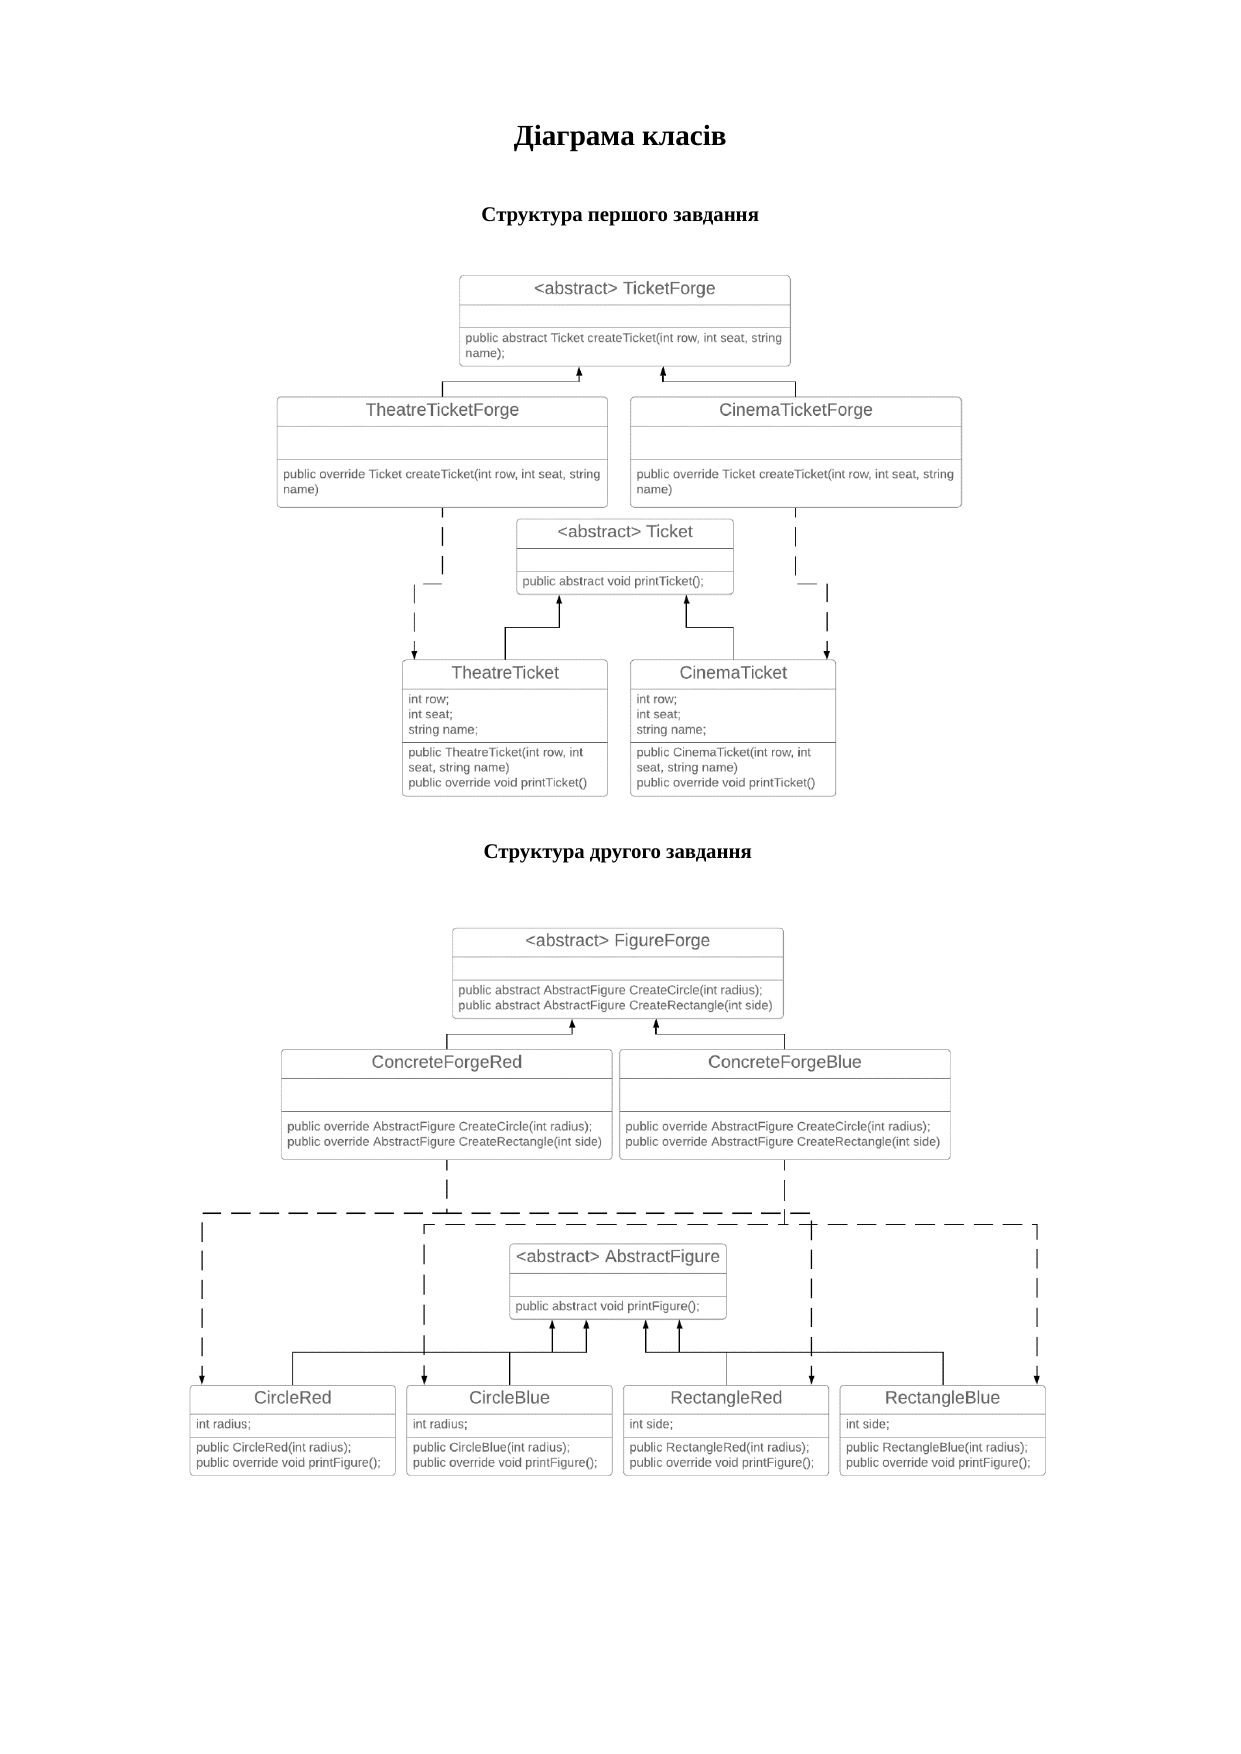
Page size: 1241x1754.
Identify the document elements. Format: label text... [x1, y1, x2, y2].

text Структура другого завдання [118, 838, 1122, 863]
text Діаграма класів [118, 118, 1122, 152]
text Структура першого завдання [118, 202, 1122, 817]
